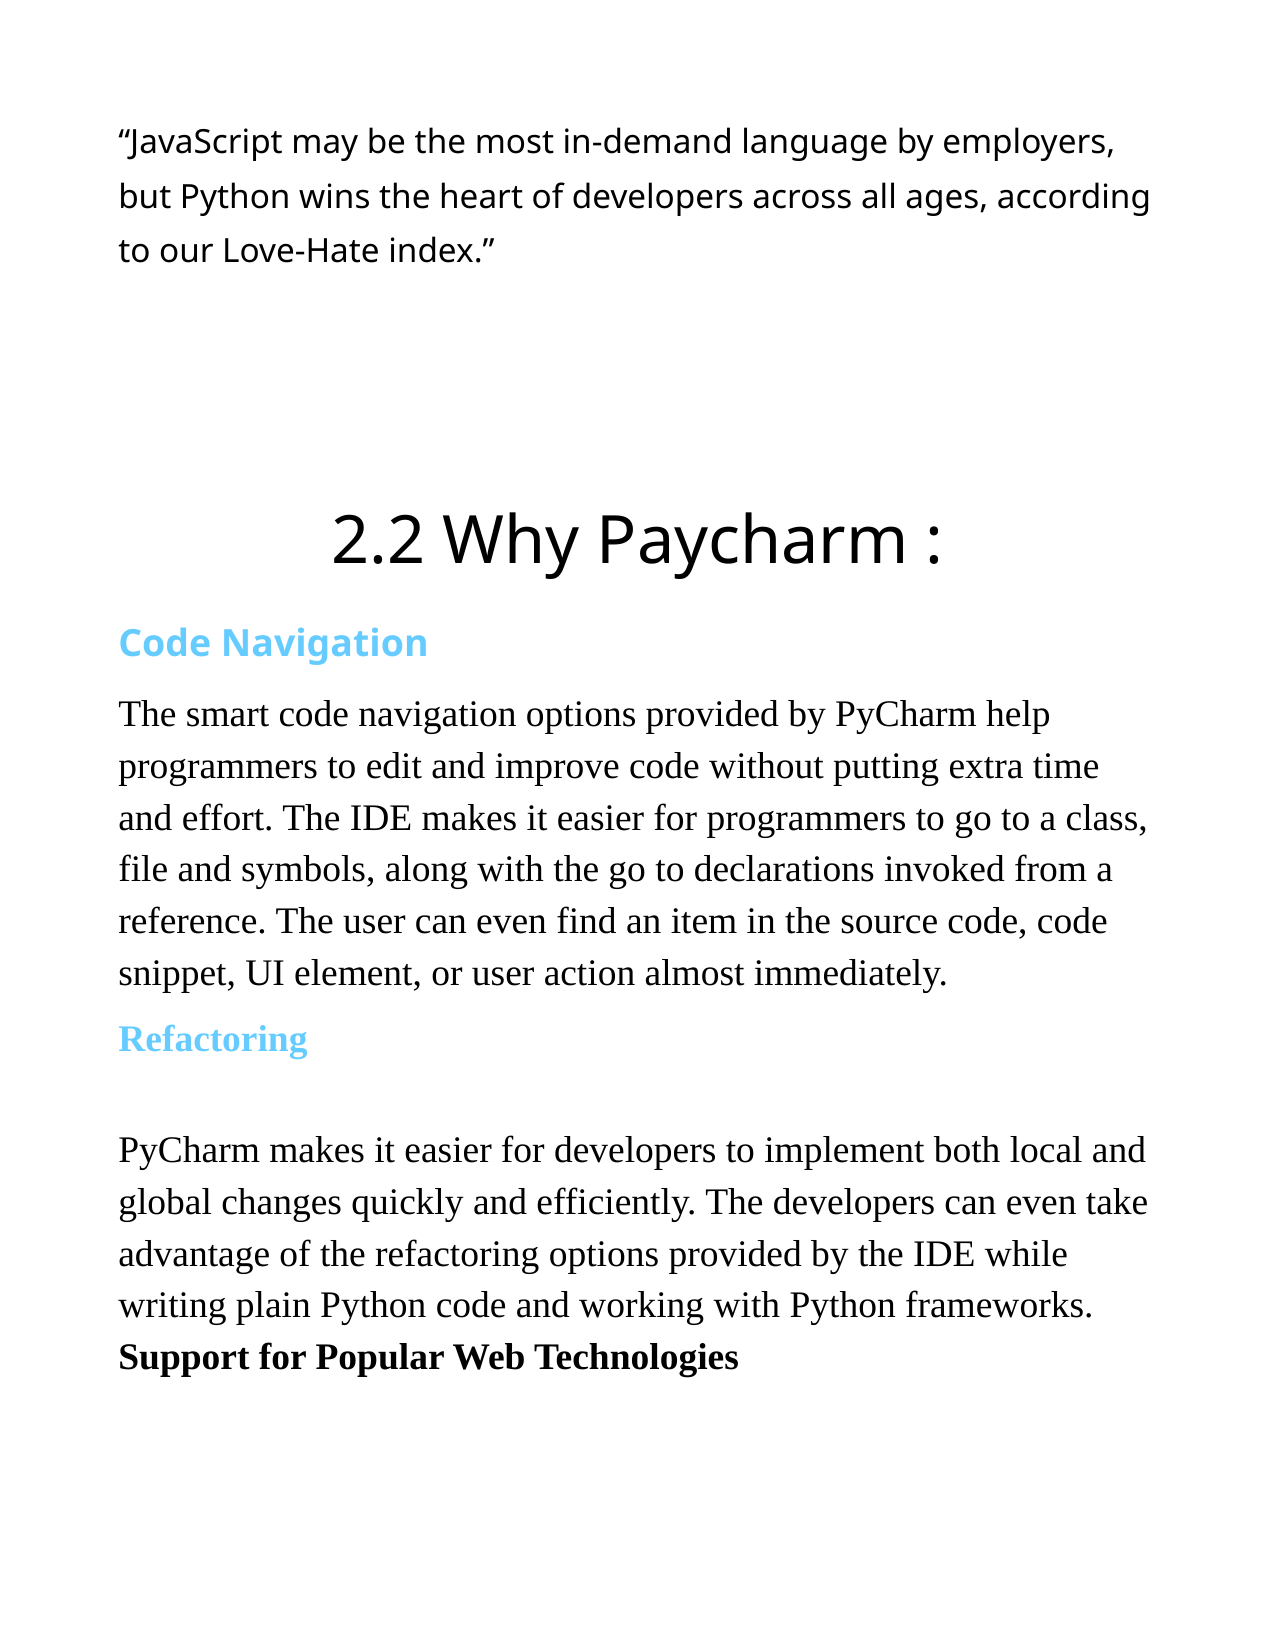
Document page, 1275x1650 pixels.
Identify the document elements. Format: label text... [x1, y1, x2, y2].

text 2.2 Why Paycharm : [118, 492, 1157, 583]
text Code Navigation [118, 616, 1157, 667]
text PyCharm makes it easier for developers to implement both local and global changes quickly and efficiently. The developers can even take advantage of the refactoring options provided by the IDE while writing plain Python code and working with Python frameworks. [118, 1128, 1157, 1326]
text “JavaScript may be the most in-demand language by employers, but Python wins the heart of developers across all ages, according to our Love-Hate index.” [118, 118, 1157, 272]
text Refactoring [118, 1016, 1157, 1059]
text The smart code navigation options provided by PyCharm help programmers to edit and improve code without putting extra time and effort. The IDE makes it easier for programmers to go to a class, file and symbols, along with the go to declarations invoked from a reference. The user can even find an item in the source code, code snippet, UI element, or user action almost immediately. [118, 692, 1157, 993]
text Support for Popular Web Technologies [118, 1334, 1157, 1378]
